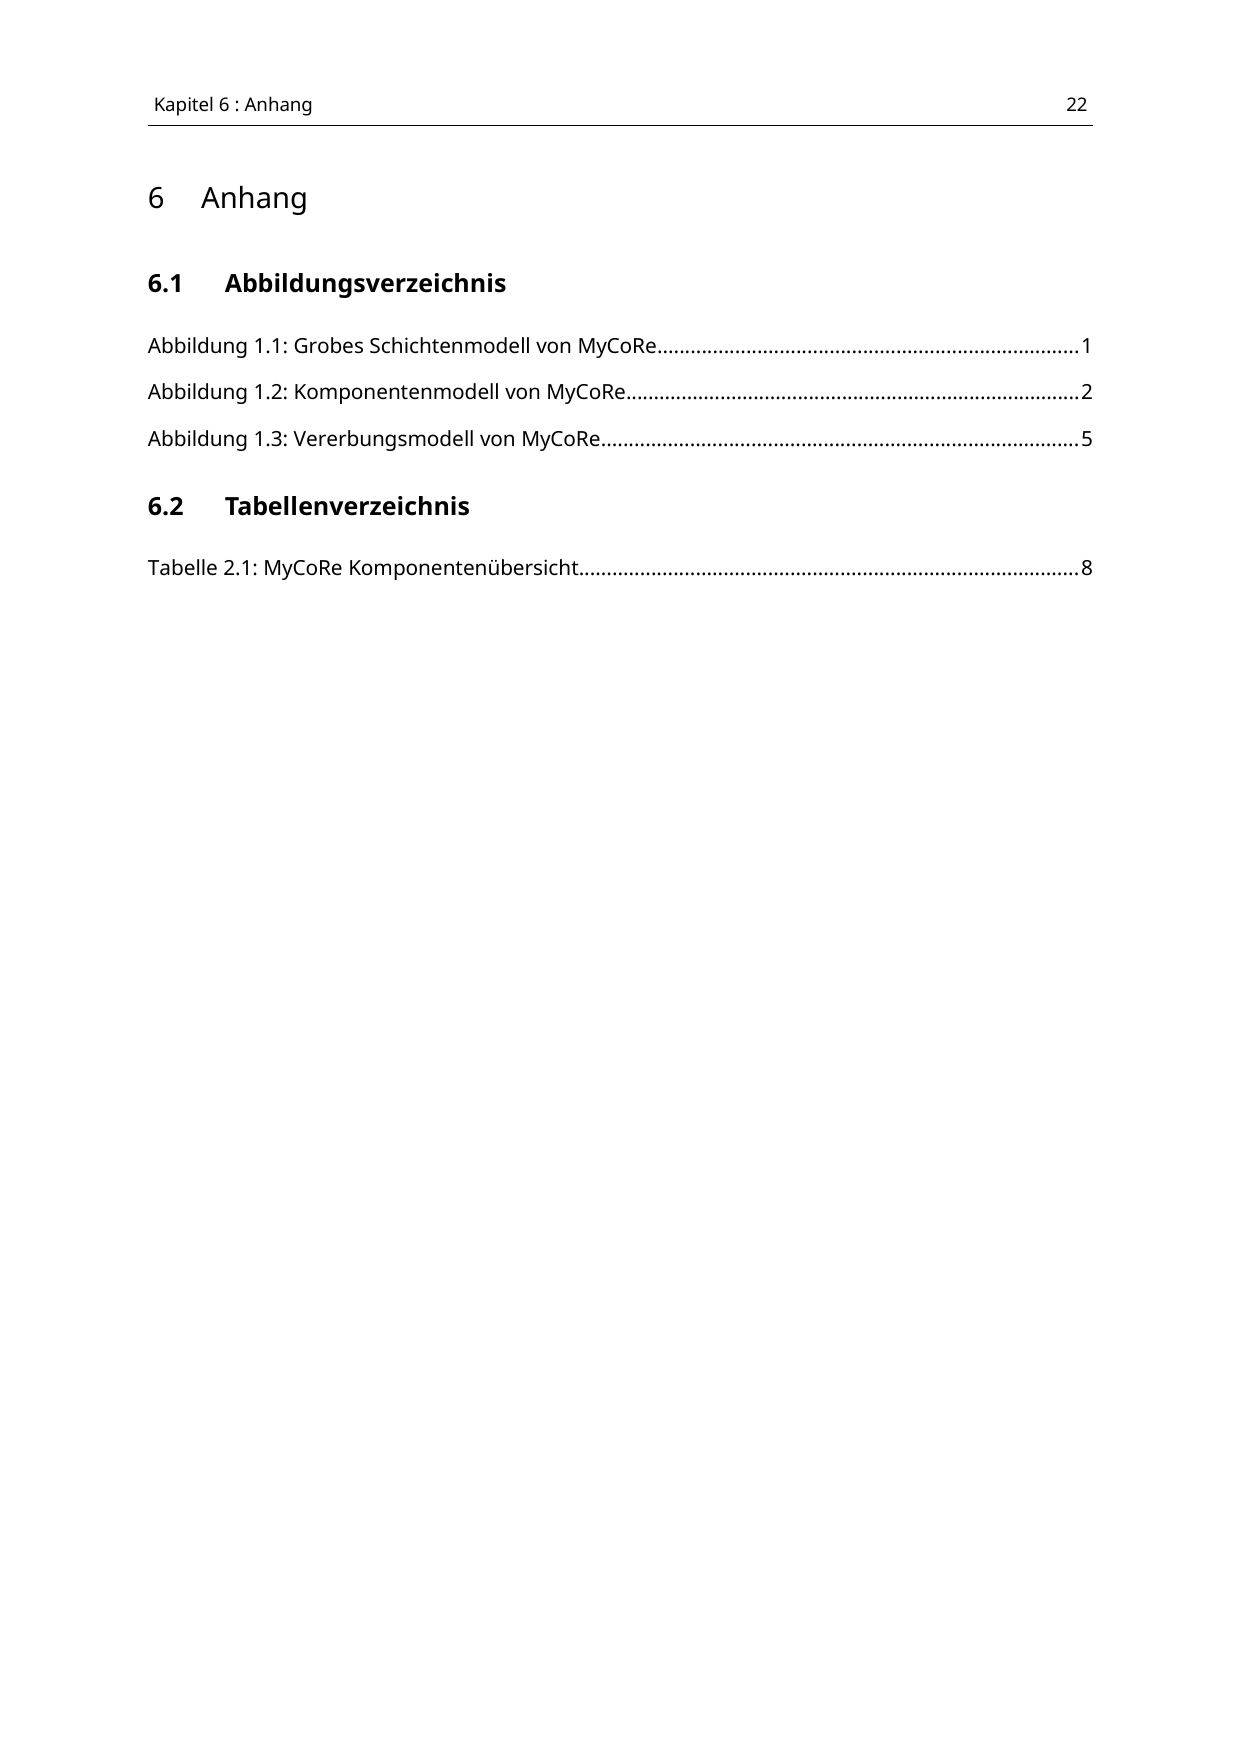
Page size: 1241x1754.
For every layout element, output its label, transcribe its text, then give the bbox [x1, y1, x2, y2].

text Abbildung 1.3: Vererbungsmodell von MyCoRe 5 [148, 424, 1092, 452]
subtitle Anhang [148, 177, 1092, 217]
subtitle Tabellenverzeichnis [148, 488, 1092, 522]
text Tabelle 2.1: MyCoRe Komponentenübersicht 8 [148, 553, 1092, 581]
text Abbildung 1.2: Komponentenmodell von MyCoRe 2 [148, 377, 1092, 406]
subtitle Abbildungsverzeichnis [148, 266, 1092, 300]
text Abbildung 1.1: Grobes Schichtenmodell von MyCoRe 1 [148, 331, 1092, 359]
